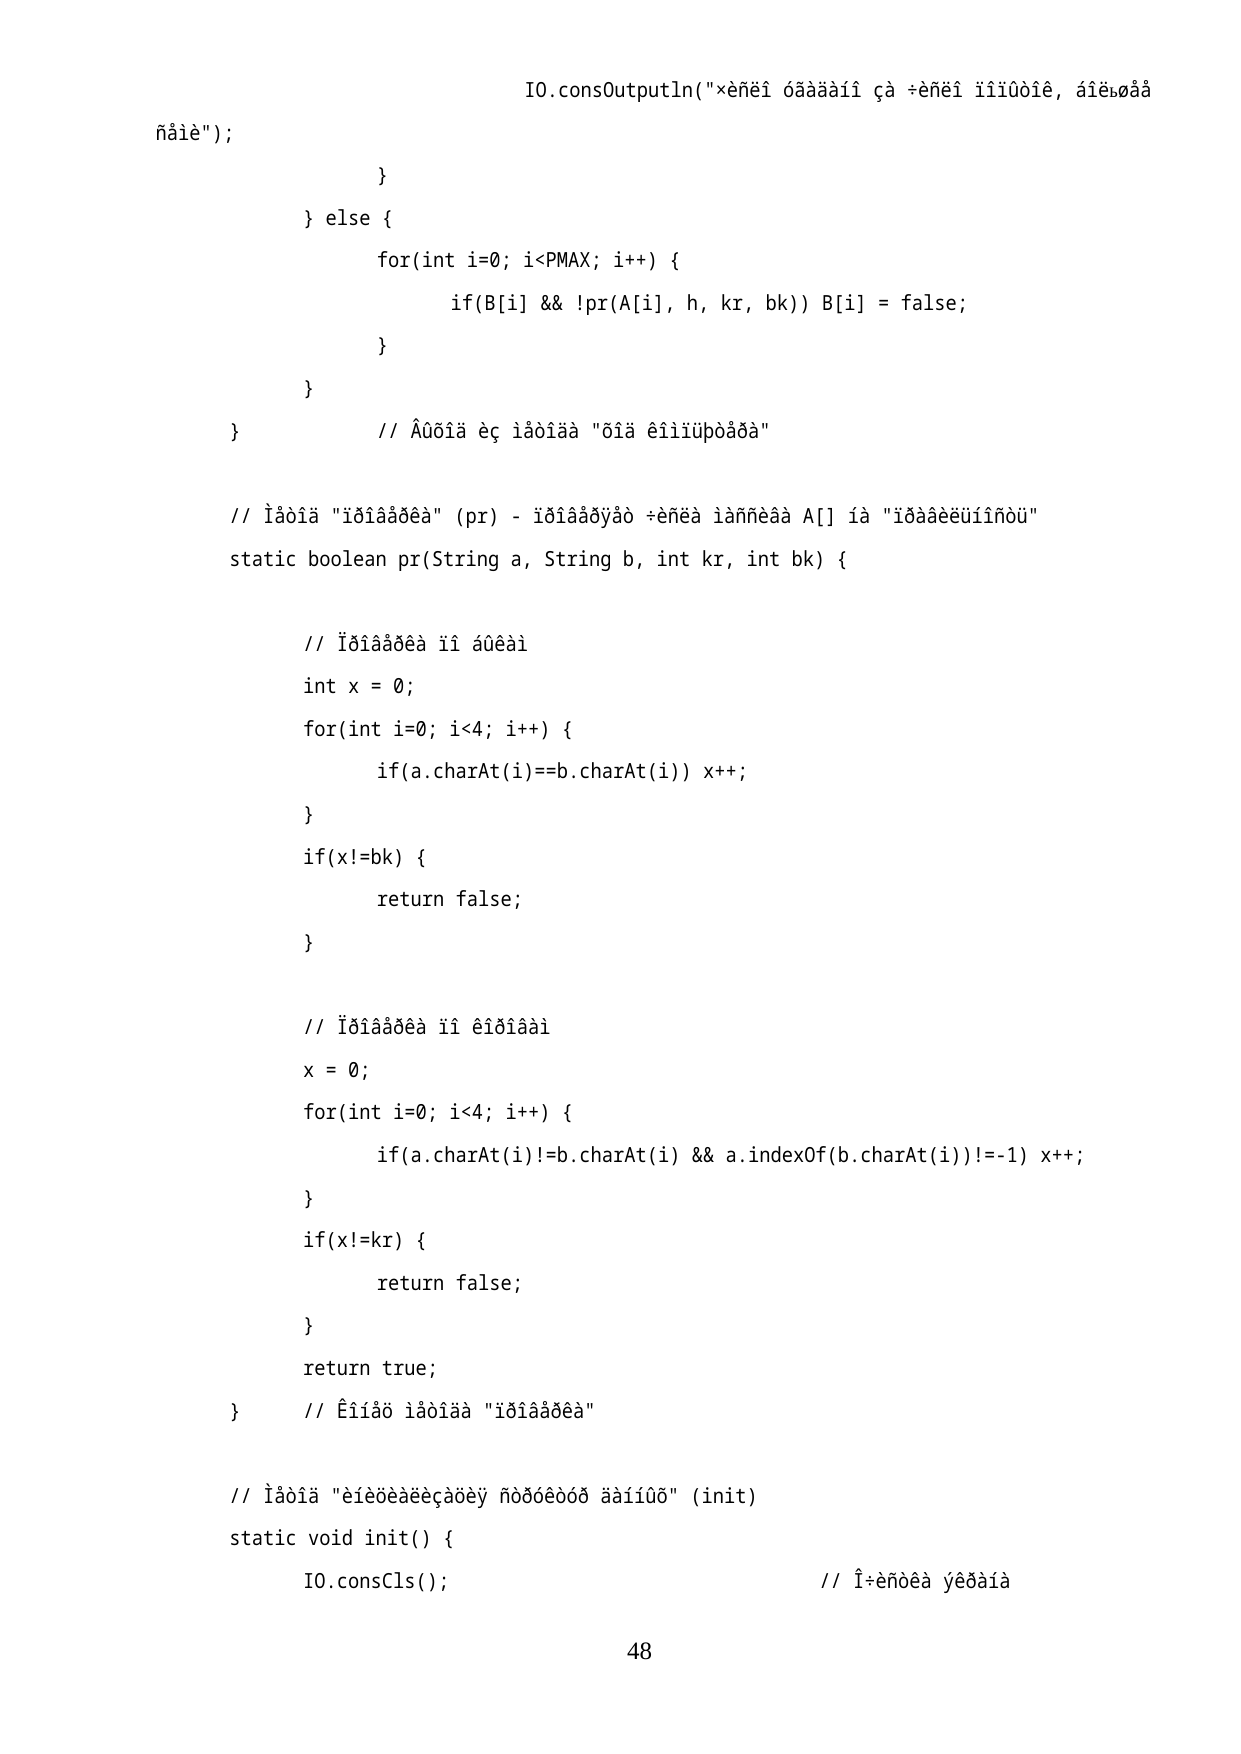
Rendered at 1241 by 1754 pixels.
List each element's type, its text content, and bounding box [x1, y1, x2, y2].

text } // Êîíåö ìåòîäà "ïðîâåðêà" [155, 1396, 1181, 1424]
text return true; [155, 1353, 1181, 1382]
text for(int i=0; i<4; i++) { [155, 1097, 1181, 1126]
text } [155, 1311, 1181, 1339]
text return false; [155, 884, 1181, 913]
text if(x!=bk) { [155, 842, 1181, 870]
text for(int i=0; i<4; i++) { [155, 714, 1181, 742]
text } [155, 1183, 1181, 1211]
text } [155, 927, 1181, 956]
text // Ïðîâåðêà ïî áûêàì [155, 629, 1181, 657]
text // Ïðîâåðêà ïî êîðîâàì [155, 1012, 1181, 1041]
text } // Âûõîä èç ìåòîäà "õîä êîìïüþòåðà" [155, 416, 1181, 444]
text IO.consCls(); // Î÷èñòêà ýêðàíà [155, 1566, 1181, 1594]
text IO.consOutputln("×èñëî óãàäàíî çà ÷èñëî ïîïûòîê, áîëьøåå ñåìè"); [155, 75, 1181, 146]
text for(int i=0; i<PMAX; i++) { [155, 245, 1181, 274]
text int x = 0; [155, 671, 1181, 700]
text return false; [155, 1268, 1181, 1296]
text if(a.charAt(i)!=b.charAt(i) && a.indexOf(b.charAt(i))!=-1) x++; [155, 1140, 1181, 1168]
text } [155, 799, 1181, 828]
text } [155, 373, 1181, 402]
text if(B[i] && !pr(A[i], h, kr, bk)) B[i] = false; [155, 288, 1181, 316]
text static void init() { [155, 1523, 1181, 1552]
text // Ìåòîä "èíèöèàëèçàöèÿ ñòðóêòóð äàííûõ" (init) [155, 1481, 1181, 1509]
text if(x!=kr) { [155, 1225, 1181, 1254]
text } else { [155, 203, 1181, 231]
text } [155, 160, 1181, 189]
text x = 0; [155, 1055, 1181, 1083]
text } [155, 331, 1181, 359]
text static boolean pr(String a, String b, int kr, int bk) { [155, 544, 1181, 572]
text // Ìåòîä "ïðîâåðêà" (pr) - ïðîâåðÿåò ÷èñëà ìàññèâà A[] íà "ïðàâèëüíîñòü" [155, 501, 1181, 529]
text if(a.charAt(i)==b.charAt(i)) x++; [155, 757, 1181, 785]
